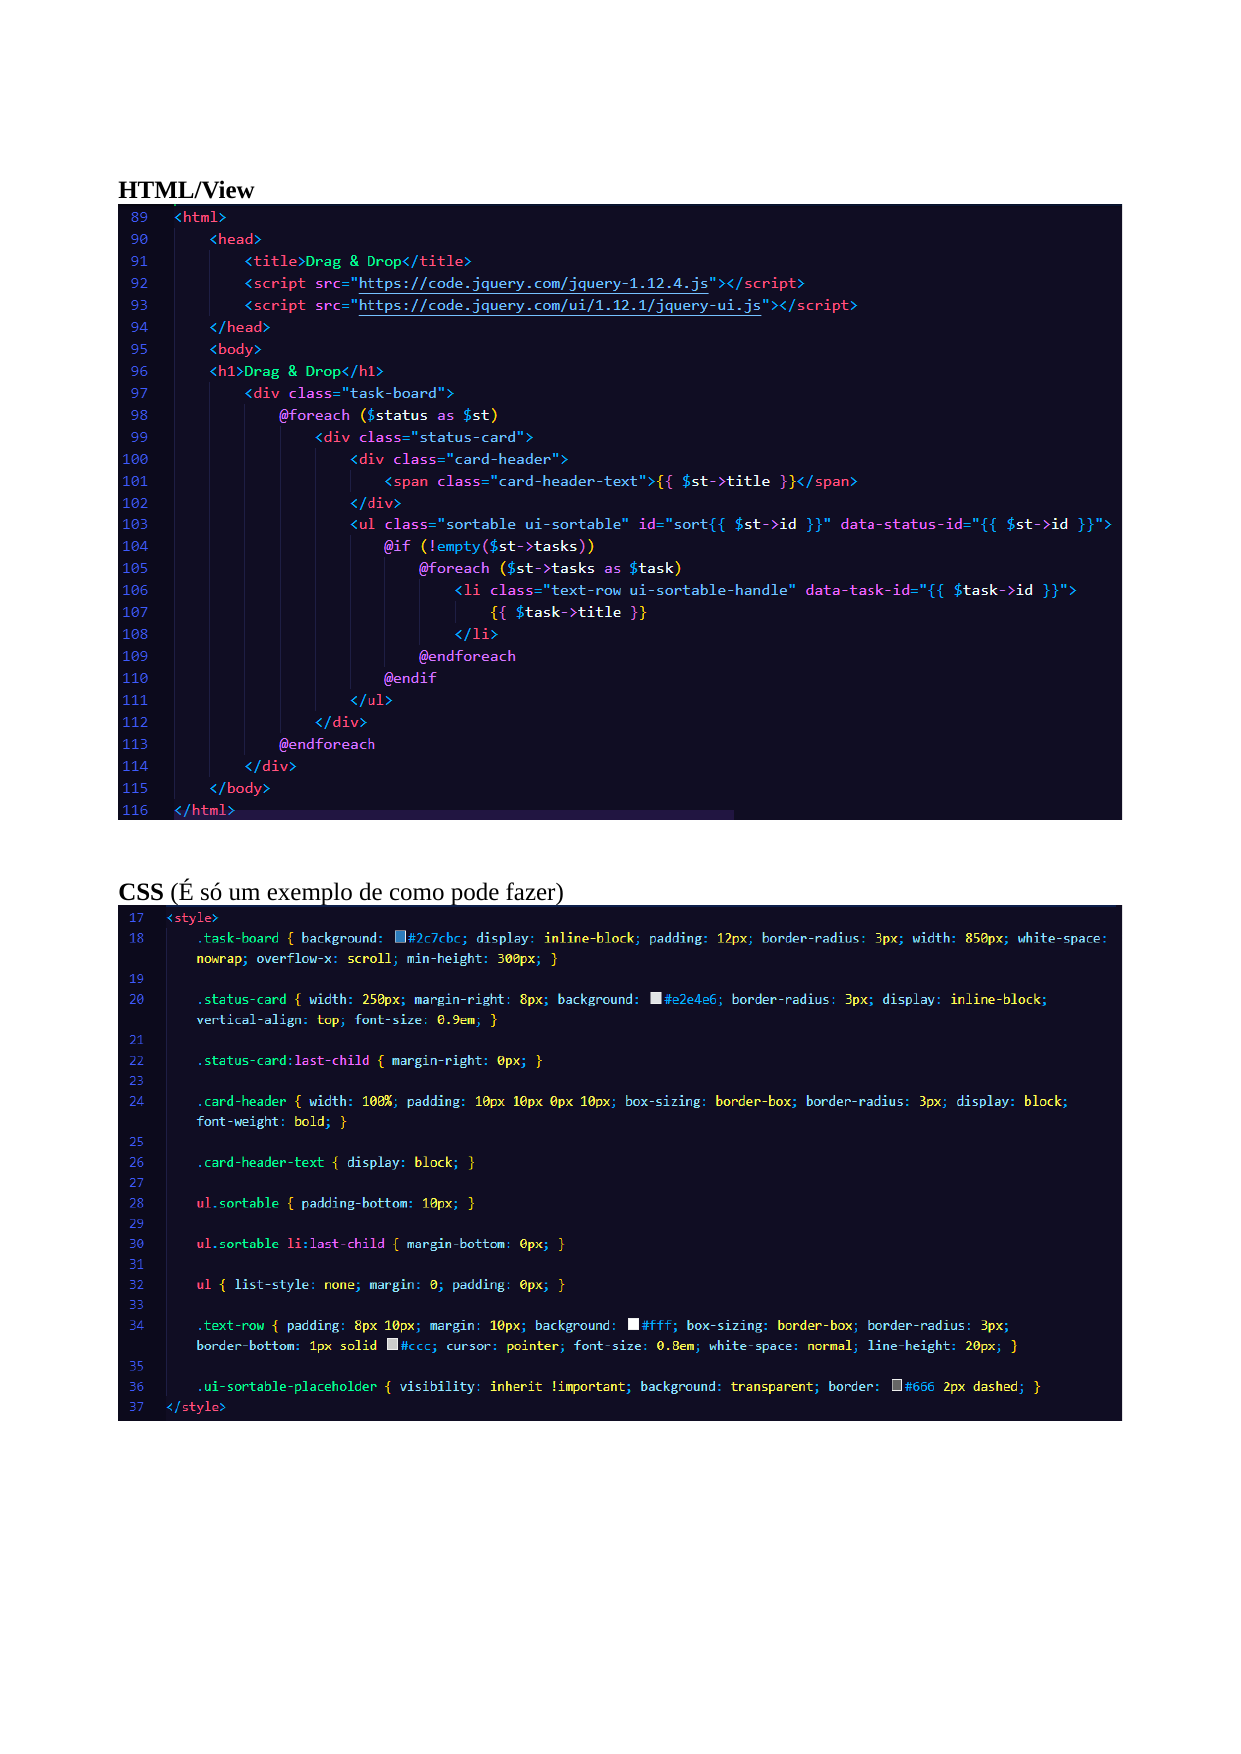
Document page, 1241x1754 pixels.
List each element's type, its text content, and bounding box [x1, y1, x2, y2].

text HTML/View [118, 176, 1122, 204]
picture [118, 204, 1123, 820]
text CSS (É só um exemplo de como pode fazer) [118, 877, 1122, 905]
picture [118, 905, 1123, 1421]
